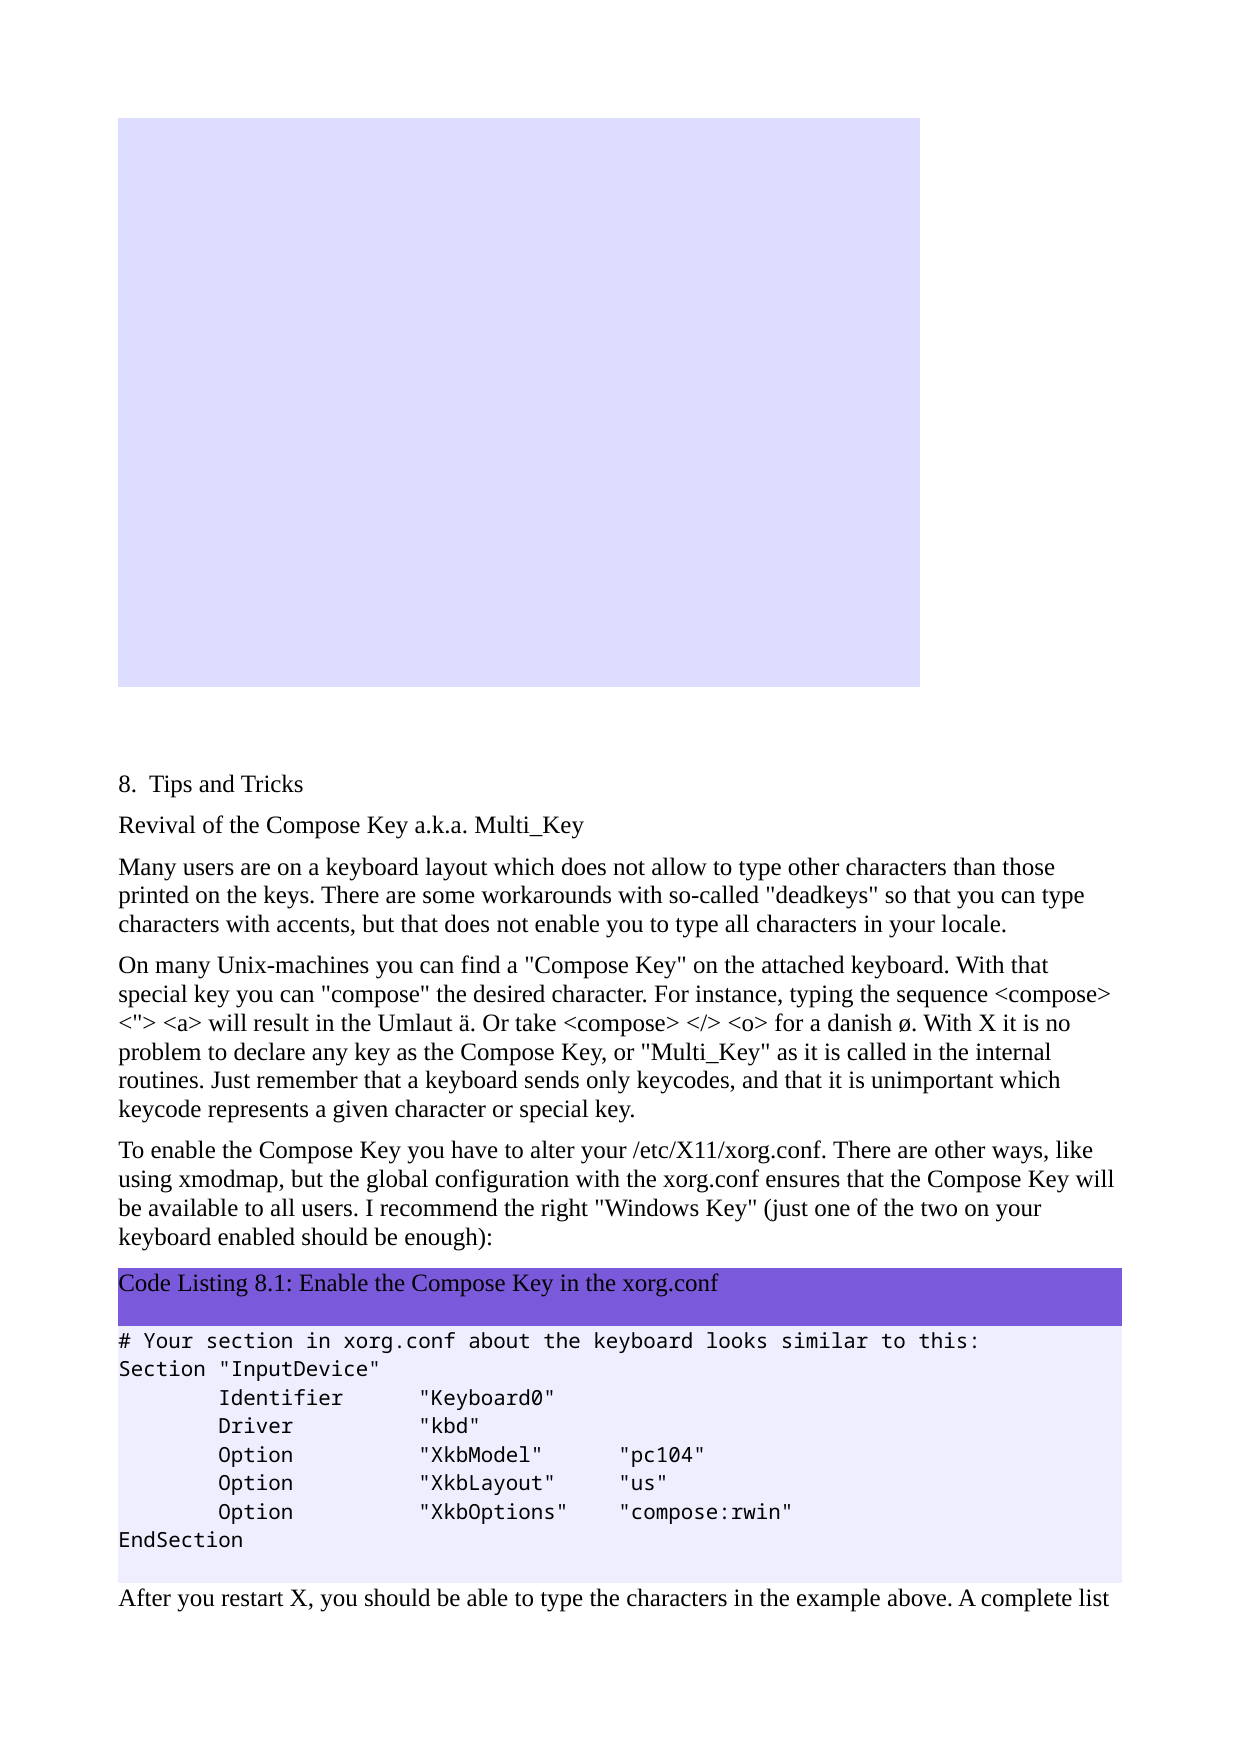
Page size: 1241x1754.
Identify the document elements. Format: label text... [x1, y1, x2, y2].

text To enable the Compose Key you have to alter your /etc/X11/xorg.conf. There are other ways, like using xmodmap, but the global configuration with the xorg.conf ensures that the Compose Key will be available to all users. I recommend the right "Windows Key" (just one of the two on your keyboard enabled should be enough): [118, 1136, 1122, 1251]
text 8. Tips and Tricks [118, 769, 1122, 798]
text Many users are on a keyboard layout which does not allow to type other characters than those printed on the keys. There are some workarounds with so-called "deadkeys" so that you can type characters with accents, but that does not enable you to type all characters in your locale. [118, 852, 1122, 938]
text After you restart X, you should be able to type the characters in the example above. A complete list [118, 1583, 1122, 1612]
text On many Unix-machines you can find a "Compose Key" on the attached keyboard. With that special key you can "compose" the desired character. For instance, typing the sequence <compose> <"> <a> will result in the Umlaut ä. Or take <compose> </> <o> for a danish ø. With X it is no problem to declare any key as the Compose Key, or "Multi_Key" as it is called in the internal routines. Just remember that a keyboard sends only keycodes, and that it is unimportant which keycode represents a given character or special key. [118, 951, 1122, 1123]
text Revival of the Compose Key a.k.a. Multi_Key [118, 811, 1122, 839]
table_header Code Listing 8.1: Enable the Compose Key in the xorg.conf [118, 1268, 1122, 1326]
table_cell # Your section in xorg.conf about the keyboard looks similar to this: Section "InputDevice" Identifier "Keyboard0" Driver "kbd" Option "XkbModel" "pc104" Option "XkbLayout" "us" Option "XkbOptions" "compose:rwin" EndSection [118, 1326, 1122, 1583]
table_cell [118, 118, 920, 687]
